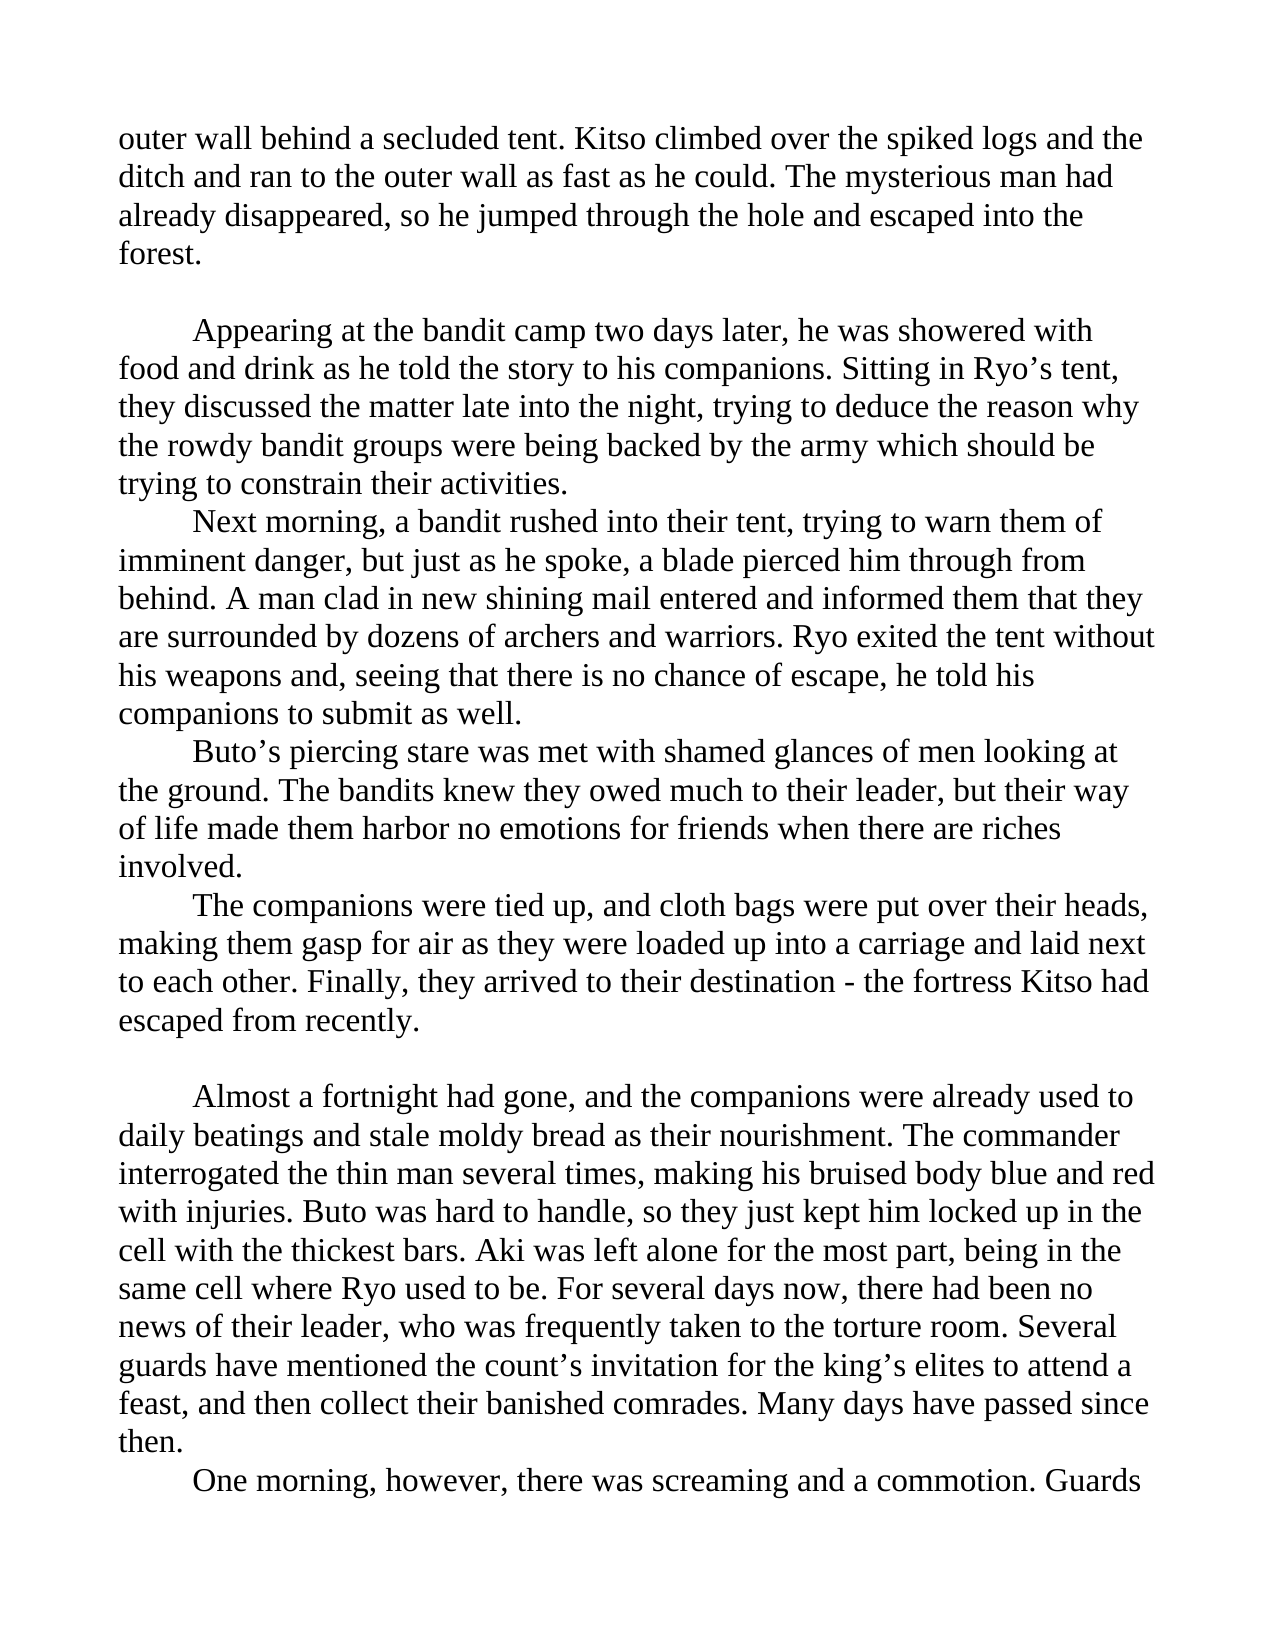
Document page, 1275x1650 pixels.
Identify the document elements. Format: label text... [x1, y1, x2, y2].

text outer wall behind a secluded tent. Kitso climbed over the spiked logs and the ditch and ran to the outer wall as fast as he could. The mysterious man had already disappeared, so he jumped through the hole and escaped into the forest. [118, 118, 1157, 271]
text Almost a fortnight had gone, and the companions were already used to daily beatings and stale moldy bread as their nourishment. The commander interrogated the thin man several times, making his bruised body blue and red with injuries. Buto was hard to handle, so they just kept him locked up in the cell with the thickest bars. Aki was left alone for the most part, being in the same cell where Ryo used to be. For several days now, there had been no news of their leader, who was frequently taken to the torture room. Several guards have mentioned the count’s invitation for the king’s elites to attend a feast, and then collect their banished comrades. Many days have passed since then. [118, 1076, 1157, 1460]
text Next morning, a bandit rushed into their tent, trying to warn them of imminent danger, but just as he spoke, a blade pierced him through from behind. A man clad in new shining mail entered and informed them that they are surrounded by dozens of archers and warriors. Ryo exited the tent without his weapons and, seeing that there is no chance of escape, he told his companions to submit as well. [118, 501, 1157, 731]
text Appearing at the bandit camp two days later, he was showered with food and drink as he told the story to his companions. Sitting in Ryo’s tent, they discussed the matter late into the night, trying to deduce the reason why the rowdy bandit groups were being backed by the army which should be trying to constrain their activities. [118, 310, 1157, 501]
text The companions were tied up, and cloth bags were put over their heads, making them gasp for air as they were loaded up into a carriage and laid next to each other. Finally, they arrived to their destination - the fortress Kitso had escaped from recently. [118, 885, 1157, 1038]
text Buto’s piercing stare was met with shamed glances of men looking at the ground. The bandits knew they owed much to their leader, but their way of life made them harbor no emotions for friends when there are riches involved. [118, 731, 1157, 885]
text One morning, however, there was screaming and a commotion. Guards [118, 1460, 1157, 1498]
